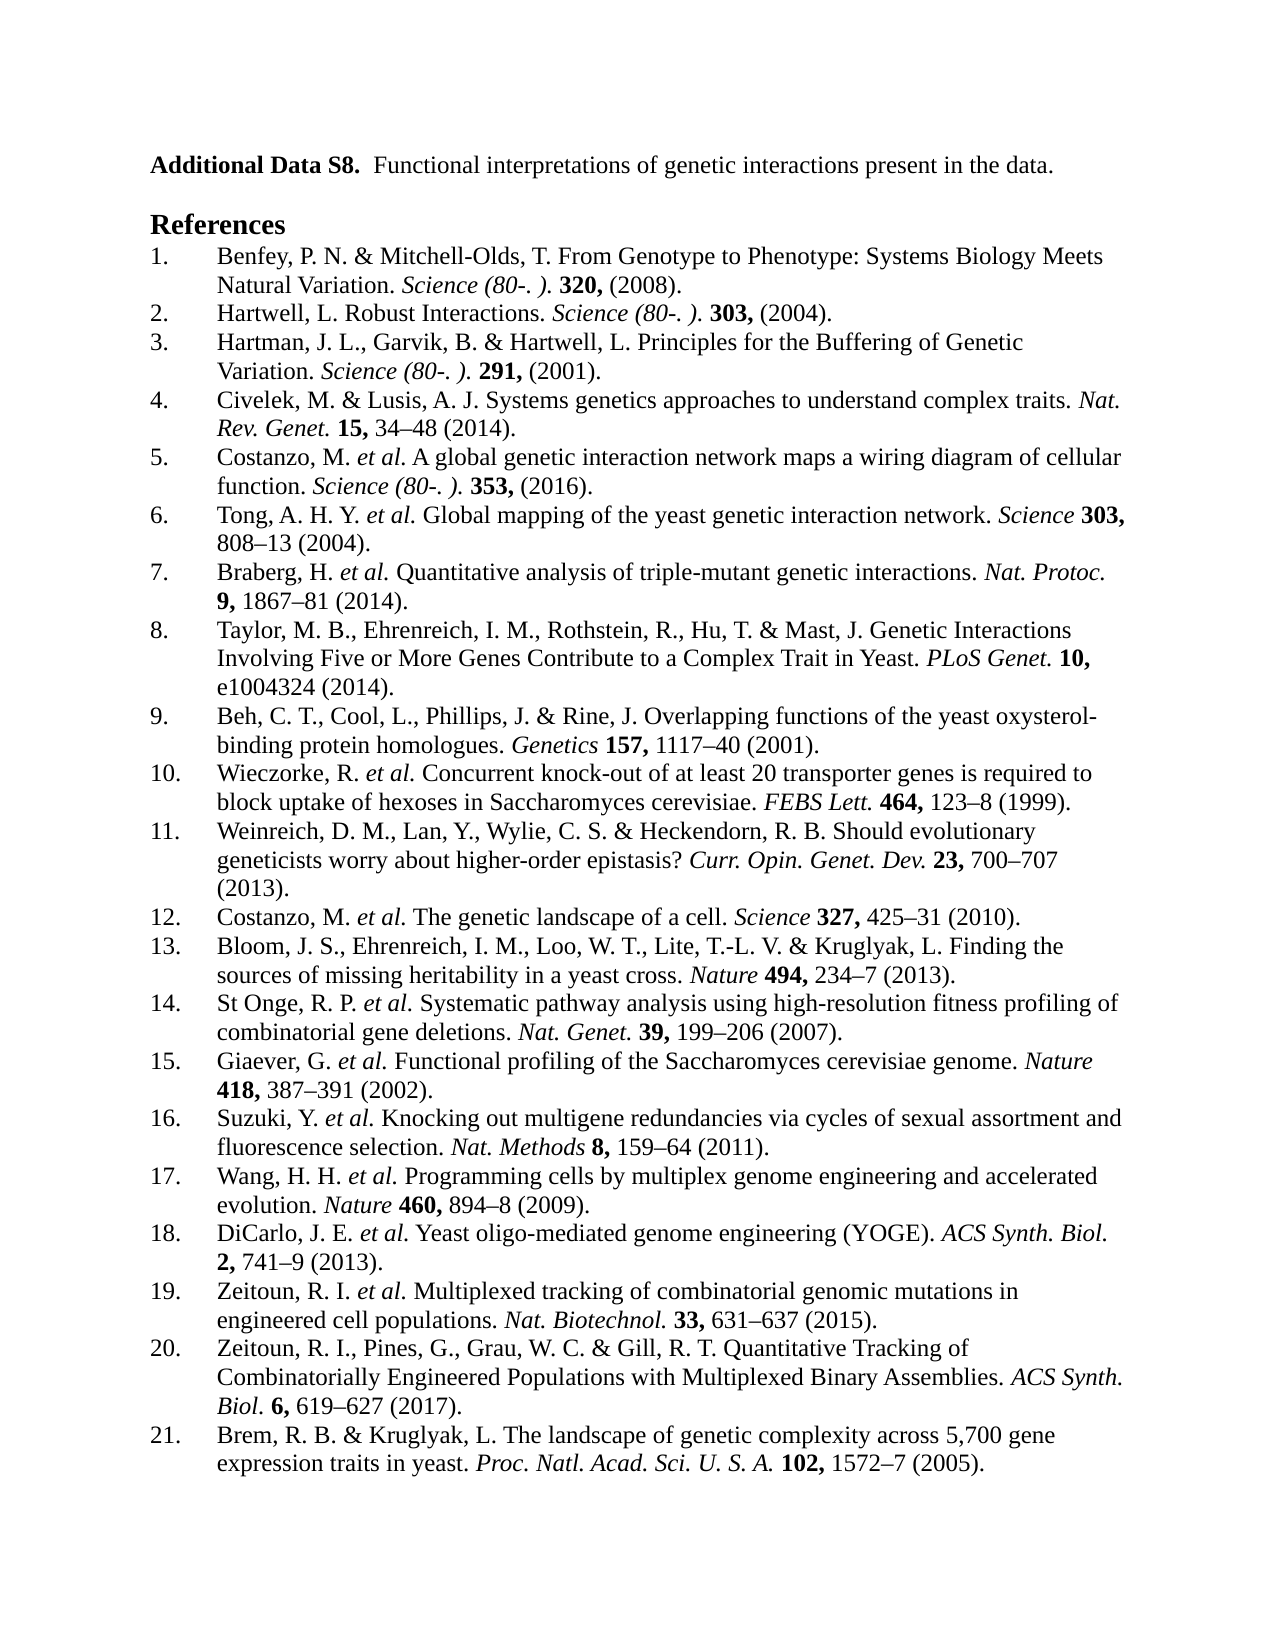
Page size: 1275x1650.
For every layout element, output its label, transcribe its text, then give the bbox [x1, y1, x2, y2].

text 3. Hartman, J. L., Garvik, B. & Hartwell, L. Principles for the Buffering of Genetic Variation. Science (80-. ). 291, (2001). [150, 327, 1125, 385]
text 14. St Onge, R. P. et al. Systematic pathway analysis using high-resolution fitness profiling of combinatorial gene deletions. Nat. Genet. 39, 199–206 (2007). [150, 988, 1125, 1046]
text 9. Beh, C. T., Cool, L., Phillips, J. & Rine, J. Overlapping functions of the yeast oxysterol-binding protein homologues. Genetics 157, 1117–40 (2001). [150, 701, 1125, 758]
text 10. Wieczorke, R. et al. Concurrent knock-out of at least 20 transporter genes is required to block uptake of hexoses in Saccharomyces cerevisiae. FEBS Lett. 464, 123–8 (1999). [150, 758, 1125, 816]
text 5. Costanzo, M. et al. A global genetic interaction network maps a wiring diagram of cellular function. Science (80-. ). 353, (2016). [150, 442, 1125, 500]
text 4. Civelek, M. & Lusis, A. J. Systems genetics approaches to understand complex traits. Nat. Rev. Genet. 15, 34–48 (2014). [150, 385, 1125, 442]
text 17. Wang, H. H. et al. Programming cells by multiplex genome engineering and accelerated evolution. Nature 460, 894–8 (2009). [150, 1161, 1125, 1218]
text 2. Hartwell, L. Robust Interactions. Science (80-. ). 303, (2004). [150, 298, 1125, 327]
text 13. Bloom, J. S., Ehrenreich, I. M., Loo, W. T., Lite, T.-L. V. & Kruglyak, L. Finding the sources of missing heritability in a yeast cross. Nature 494, 234–7 (2013). [150, 931, 1125, 988]
text 21. Brem, R. B. & Kruglyak, L. The landscape of genetic complexity across 5,700 gene expression traits in yeast. Proc. Natl. Acad. Sci. U. S. A. 102, 1572–7 (2005). [150, 1420, 1125, 1477]
text 18. DiCarlo, J. E. et al. Yeast oligo-mediated genome engineering (YOGE). ACS Synth. Biol. 2, 741–9 (2013). [150, 1218, 1125, 1276]
text 11. Weinreich, D. M., Lan, Y., Wylie, C. S. & Heckendorn, R. B. Should evolutionary geneticists worry about higher-order epistasis? Curr. Opin. Genet. Dev. 23, 700–707 (2013). [150, 816, 1125, 902]
text 15. Giaever, G. et al. Functional profiling of the Saccharomyces cerevisiae genome. Nature 418, 387–391 (2002). [150, 1046, 1125, 1103]
subtitle Additional Data S8. Functional interpretations of genetic interactions present in the data. [150, 150, 1125, 179]
text 20. Zeitoun, R. I., Pines, G., Grau, W. C. & Gill, R. T. Quantitative Tracking of Combinatorially Engineered Populations with Multiplexed Binary Assemblies. ACS Synth. Biol. 6, 619–627 (2017). [150, 1333, 1125, 1420]
text 6. Tong, A. H. Y. et al. Global mapping of the yeast genetic interaction network. Science 303, 808–13 (2004). [150, 500, 1125, 557]
text 19. Zeitoun, R. I. et al. Multiplexed tracking of combinatorial genomic mutations in engineered cell populations. Nat. Biotechnol. 33, 631–637 (2015). [150, 1276, 1125, 1333]
text 8. Taylor, M. B., Ehrenreich, I. M., Rothstein, R., Hu, T. & Mast, J. Genetic Interactions Involving Five or More Genes Contribute to a Complex Trait in Yeast. PLoS Genet. 10, e1004324 (2014). [150, 615, 1125, 701]
text 16. Suzuki, Y. et al. Knocking out multigene redundancies via cycles of sexual assortment and fluorescence selection. Nat. Methods 8, 159–64 (2011). [150, 1103, 1125, 1161]
text 7. Braberg, H. et al. Quantitative analysis of triple-mutant genetic interactions. Nat. Protoc. 9, 1867–81 (2014). [150, 557, 1125, 615]
text 1. Benfey, P. N. & Mitchell-Olds, T. From Genotype to Phenotype: Systems Biology Meets Natural Variation. Science (80-. ). 320, (2008). [150, 241, 1125, 298]
subtitle References [150, 207, 1125, 241]
text 12. Costanzo, M. et al. The genetic landscape of a cell. Science 327, 425–31 (2010). [150, 902, 1125, 931]
